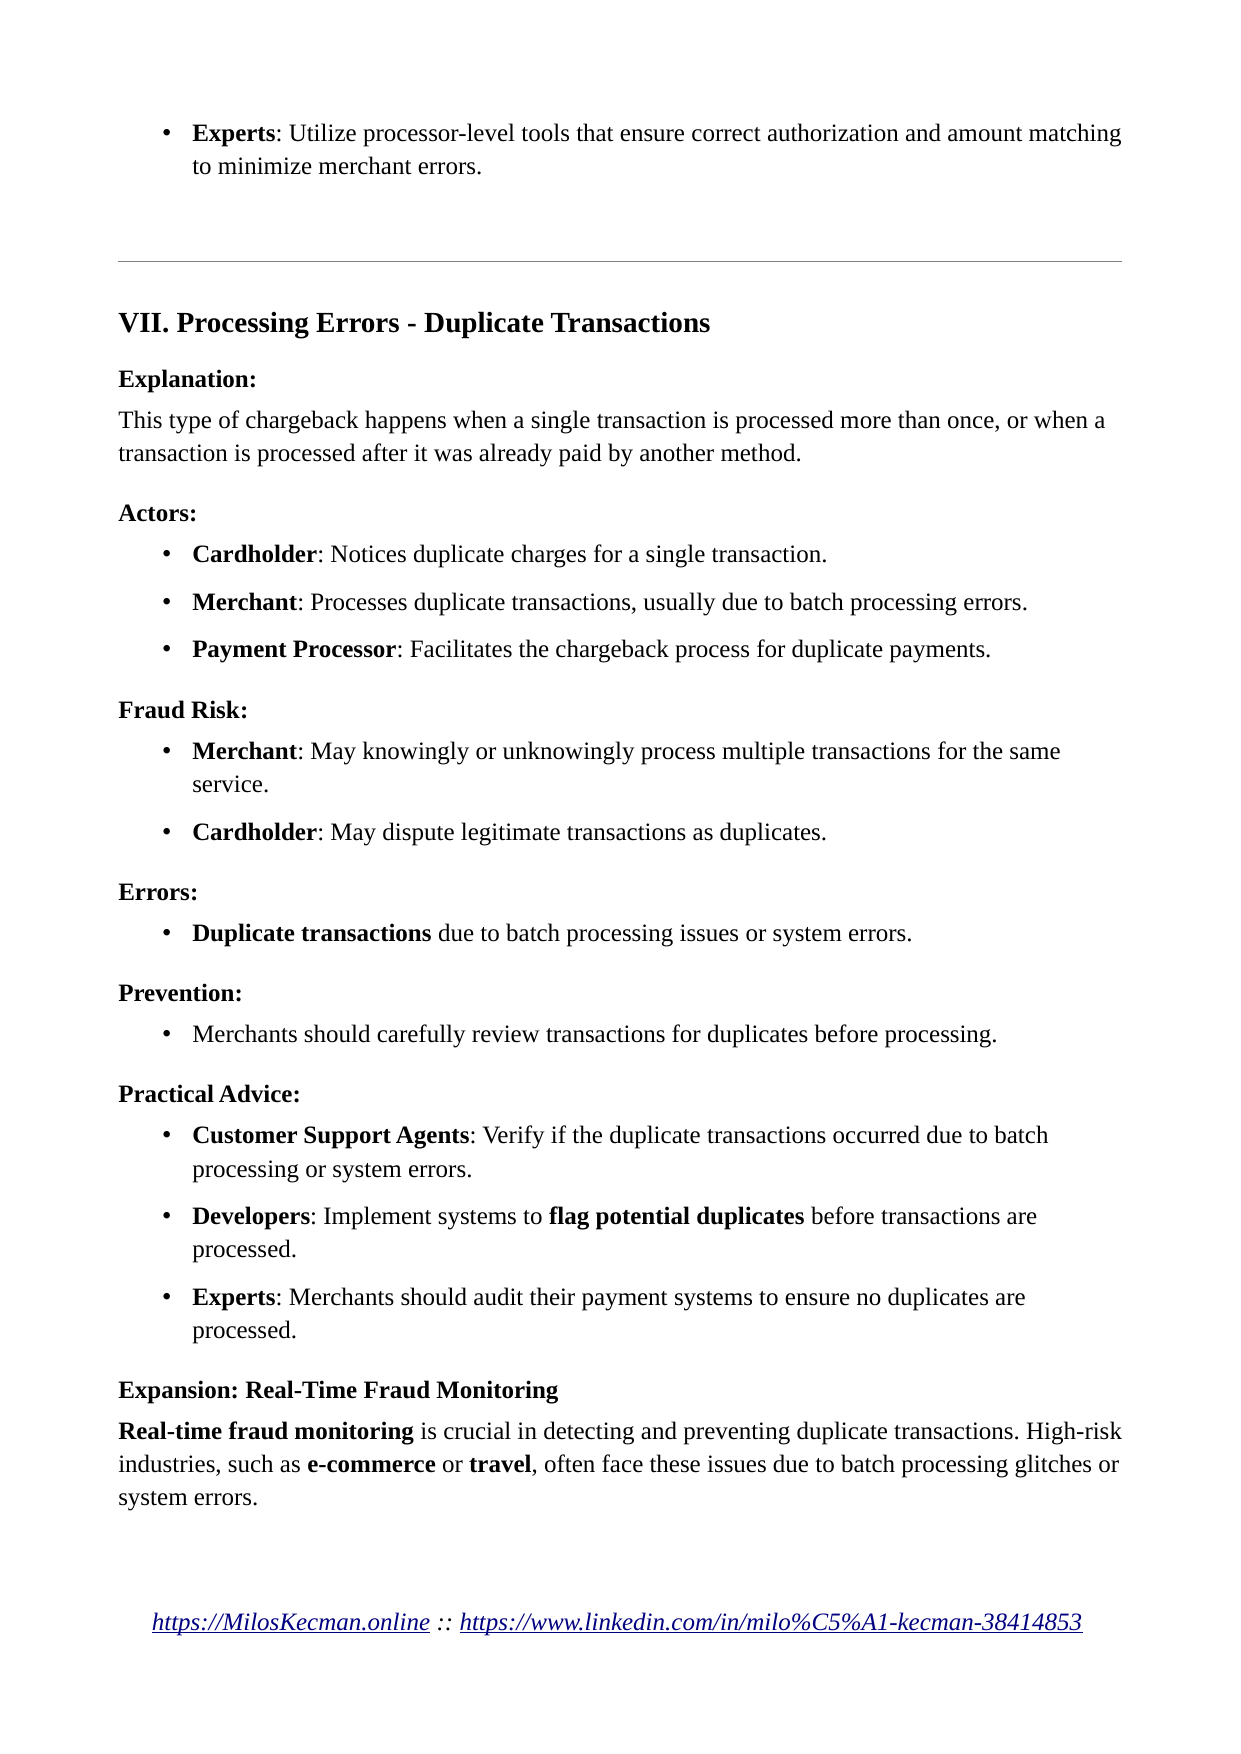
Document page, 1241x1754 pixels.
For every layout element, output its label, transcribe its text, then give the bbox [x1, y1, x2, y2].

list Developers: Implement systems to flag potential duplicates before transactions are processed. [162, 1201, 1122, 1263]
list Cardholder: May dispute legitimate transactions as duplicates. [162, 817, 1122, 845]
list Merchant: May knowingly or unknowingly process multiple transactions for the same service. [162, 736, 1122, 798]
text This type of chargeback happens when a single transaction is processed more than once, or when a transaction is processed after it was already paid by another method. [118, 405, 1122, 467]
list Cardholder: Notices duplicate charges for a single transaction. [162, 539, 1122, 568]
subtitle VII. Processing Errors - Duplicate Transactions [118, 305, 1122, 339]
list Experts: Merchants should audit their payment systems to ensure no duplicates are processed. [162, 1282, 1122, 1344]
text Real-time fraud monitoring is crucial in detecting and preventing duplicate transactions. High-risk industries, such as e-commerce or travel, often face these issues due to batch processing glitches or system errors. [118, 1416, 1122, 1511]
subtitle Actors: [118, 498, 1122, 527]
subtitle Errors: [118, 877, 1122, 905]
subtitle Explanation: [118, 364, 1122, 392]
subtitle Practical Advice: [118, 1079, 1122, 1108]
list Customer Support Agents: Verify if the duplicate transactions occurred due to batch processing or system errors. [162, 1121, 1122, 1182]
list Merchant: Processes duplicate transactions, usually due to batch processing errors. [162, 587, 1122, 616]
list Experts: Utilize processor-level tools that ensure correct authorization and amount matching to minimize merchant errors. [162, 118, 1122, 180]
subtitle Fraud Risk: [118, 695, 1122, 723]
subtitle Expansion: Real-Time Fraud Monitoring [118, 1375, 1122, 1404]
list Payment Processor: Facilitates the chargeback process for duplicate payments. [162, 634, 1122, 663]
list Merchants should carefully review transactions for duplicates before processing. [162, 1019, 1122, 1048]
subtitle Prevention: [118, 978, 1122, 1007]
list Duplicate transactions due to batch processing issues or system errors. [162, 918, 1122, 947]
